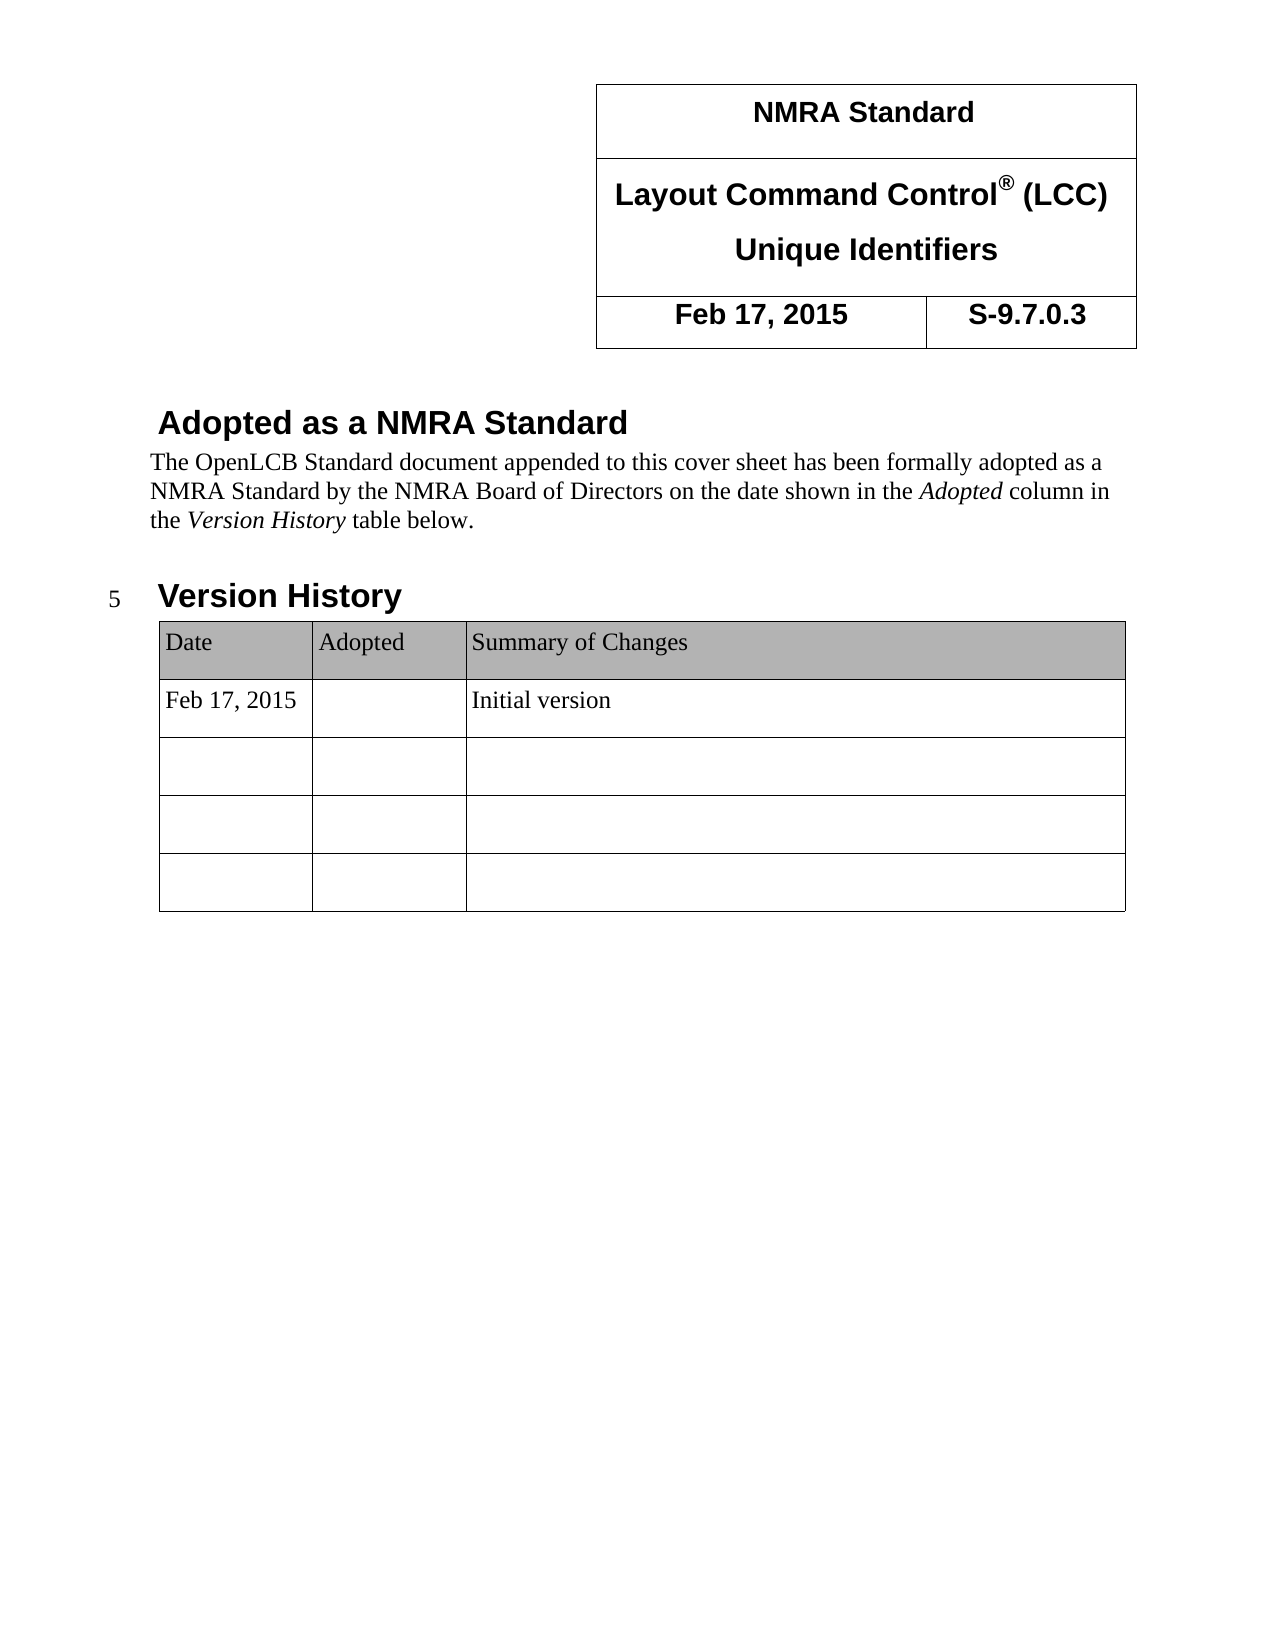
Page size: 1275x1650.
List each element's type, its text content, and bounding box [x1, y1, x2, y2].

text The OpenLCB Standard document appended to this cover sheet has been formally adopted as a NMRA Standard by the NMRA Board of Directors on the date shown in the Adopted column in the Version History table below. [150, 447, 1125, 534]
table_cell [160, 854, 312, 911]
table_cell [467, 738, 1125, 795]
table_header Date [160, 622, 312, 679]
table_header Summary of Changes [467, 622, 1125, 679]
subtitle Version History [112, 576, 1125, 615]
table_cell [313, 854, 466, 911]
table_cell Initial version [467, 680, 1125, 737]
table_cell [313, 680, 466, 737]
table_cell Feb 17, 2015 [160, 680, 312, 737]
table_cell [313, 796, 466, 853]
table_cell [160, 738, 312, 795]
table_cell [160, 796, 312, 853]
subtitle Adopted as a NMRA Standard [112, 403, 1125, 441]
table_cell [313, 738, 466, 795]
table_cell [467, 796, 1125, 853]
table_cell [467, 854, 1125, 911]
table_header Adopted [313, 622, 466, 679]
